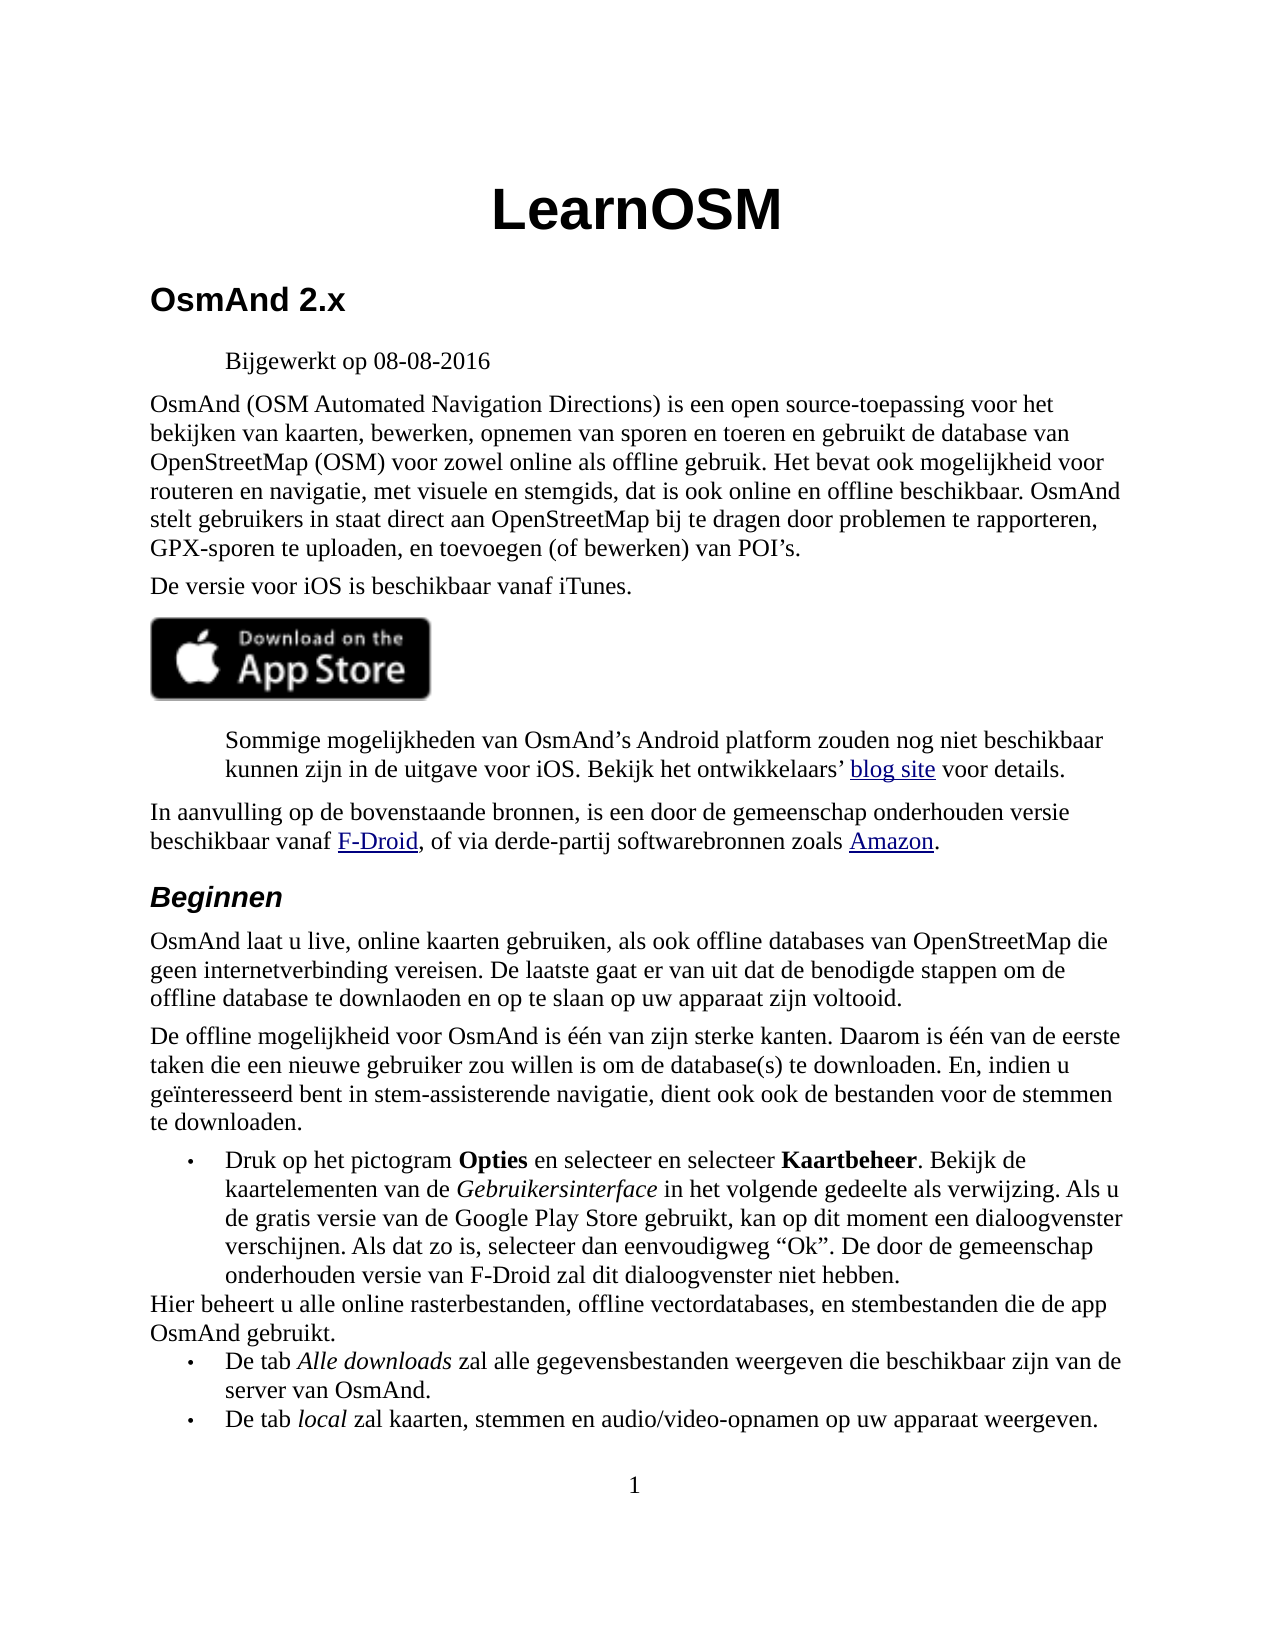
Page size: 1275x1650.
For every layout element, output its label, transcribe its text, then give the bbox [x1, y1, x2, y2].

subtitle Beginnen [150, 880, 1125, 913]
list Druk op het pictogram Opties en selecteer en selecteer Kaartbeheer. Bekijk de kaartelementen van de Gebruikersinterface in het volgende gedeelte als verwijzing. Als u de gratis versie van de Google Play Store gebruikt, kan op dit moment een dialoogvenster verschijnen. Als dat zo is, selecteer dan eenvoudigweg “Ok”. De door de gemeenschap onderhouden versie van F-Droid zal dit dialoogvenster niet hebben. [187, 1145, 1125, 1289]
list De tab local zal kaarten, stemmen en audio/video-opnamen op uw apparaat weergeven. [187, 1404, 1125, 1433]
text De offline mogelijkheid voor OsmAnd is één van zijn sterke kanten. Daarom is één van de eerste taken die een nieuwe gebruiker zou willen is om de database(s) te downloaden. En, indien u geïnteresseerd bent in stem-assisterende navigatie, dient ook ook de bestanden voor de stemmen te downloaden. [150, 1021, 1125, 1136]
text Hier beheert u alle online rasterbestanden, offline vectordatabases, en stembestanden die de app OsmAnd gebruikt. [150, 1289, 1125, 1346]
text Bijgewerkt op 08-08-2016 [225, 346, 1125, 374]
text Sommige mogelijkheden van OsmAnd’s Android platform zouden nog niet beschikbaar kunnen zijn in de uitgave voor iOS. Bekijk het ontwikkelaars’ blog site voor details. [225, 725, 1125, 782]
list De tab Alle downloads zal alle gegevensbestanden weergeven die beschikbaar zijn van de server van OsmAnd. [187, 1346, 1125, 1404]
title LearnOSM [150, 175, 1125, 242]
text OsmAnd laat u live, online kaarten gebruiken, als ook offline databases van OpenStreetMap die geen internetverbinding vereisen. De laatste gaat er van uit dat de benodigde stappen om de offline database te downlaoden en op te slaan op uw apparaat zijn voltooid. [150, 926, 1125, 1012]
text In aanvulling op de bovenstaande bronnen, is een door de gemeenschap onderhouden versie beschikbaar vanaf F-Droid, of via derde-partij softwarebronnen zoals Amazon. [150, 797, 1125, 855]
picture [150, 617, 432, 701]
text OsmAnd (OSM Automated Navigation Directions) is een open source-toepassing voor het bekijken van kaarten, bewerken, opnemen van sporen en toeren en gebruikt de database van OpenStreetMap (OSM) voor zowel online als offline gebruik. Het bevat ook mogelijkheid voor routeren en navigatie, met visuele en stemgids, dat is ook online en offline beschikbaar. OsmAnd stelt gebruikers in staat direct aan OpenStreetMap bij te dragen door problemen te rapporteren, GPX-sporen te uploaden, en toevoegen (of bewerken) van POI’s. [150, 389, 1125, 562]
text De versie voor iOS is beschikbaar vanaf iTunes. [150, 571, 1125, 600]
subtitle OsmAnd 2.x [150, 279, 1125, 318]
